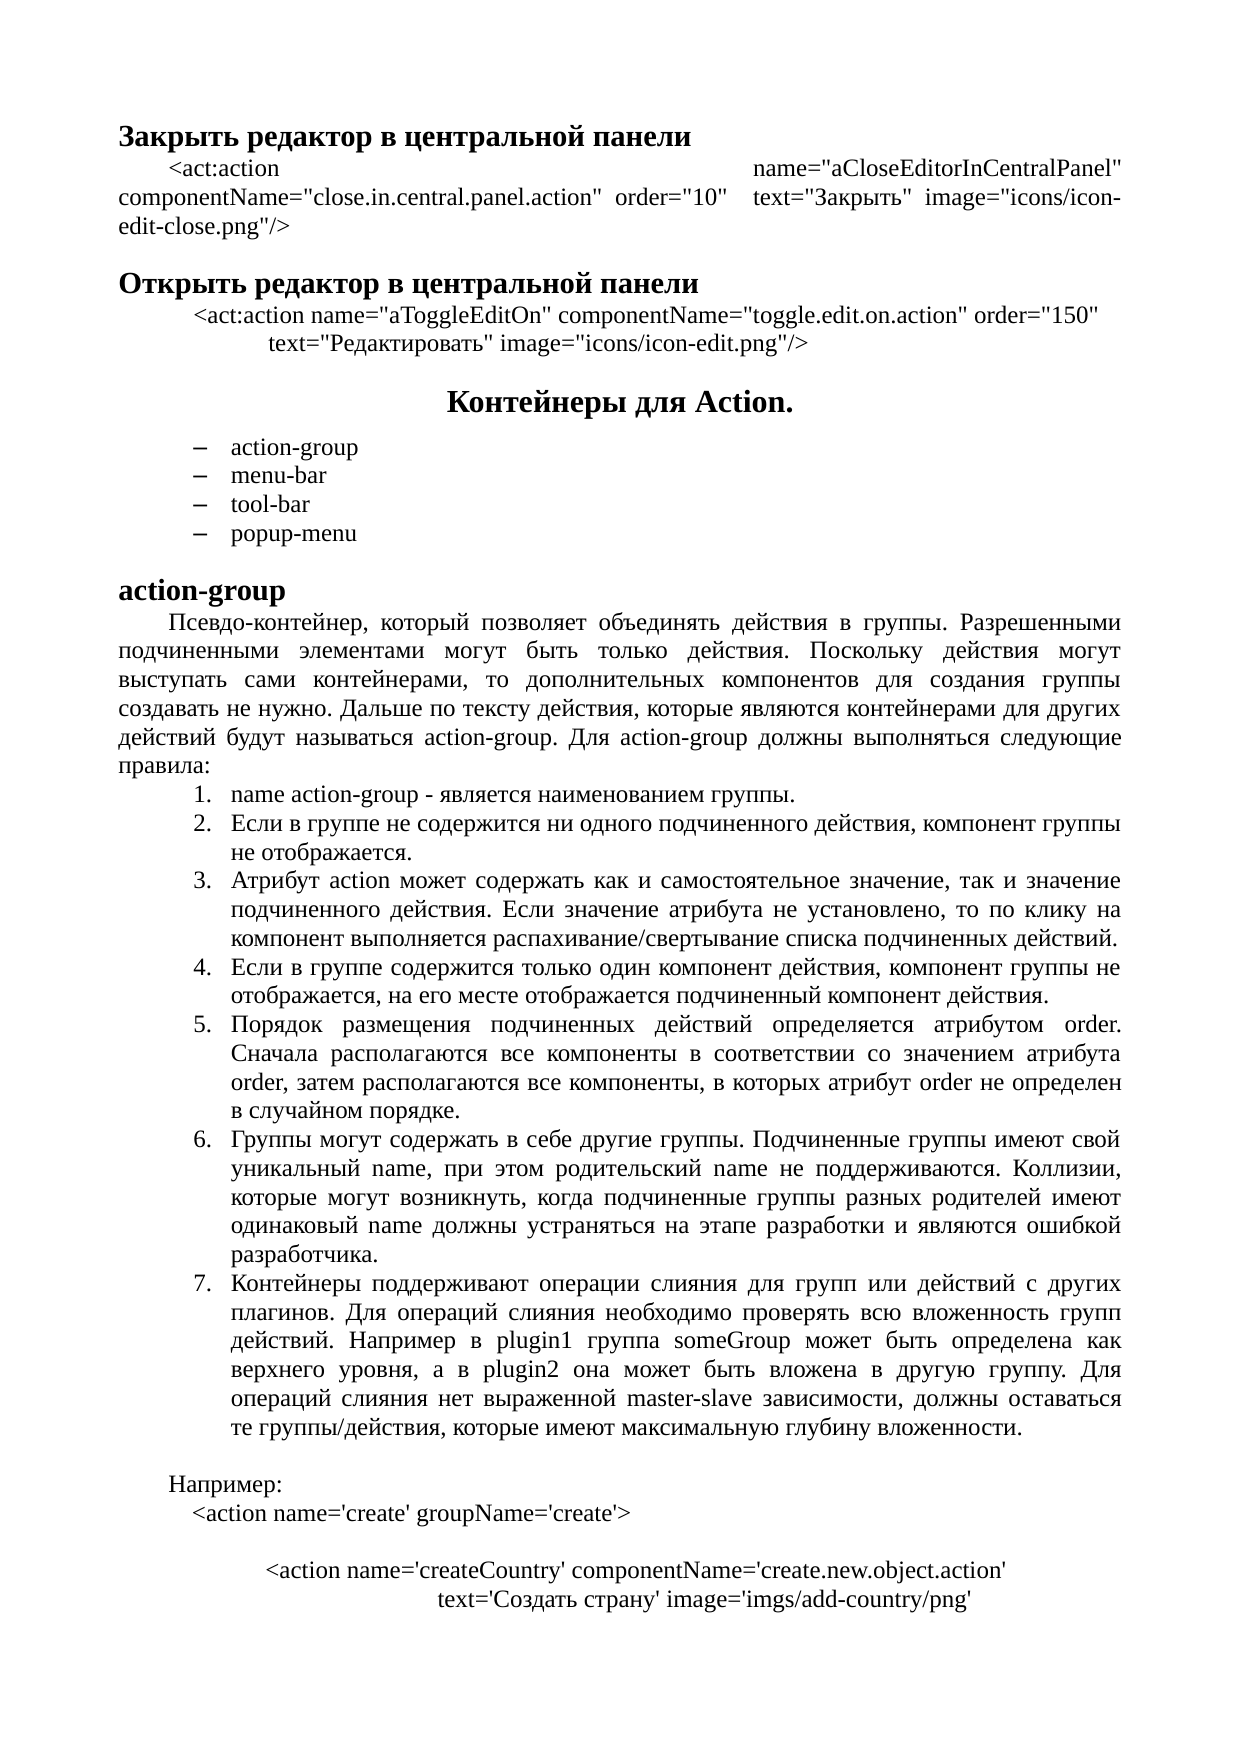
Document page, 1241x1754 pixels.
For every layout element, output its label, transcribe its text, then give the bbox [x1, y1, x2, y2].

list menu-bar [193, 460, 1122, 489]
text <act:action name="aToggleEditOn" componentName="toggle.edit.on.action" order="150" [118, 300, 1122, 328]
list name action-group - является наименованием группы. [193, 779, 1122, 808]
list Контейнеры поддерживают операции слияния для групп или действий с других плагинов. Для операций слияния необходимо проверять всю вложенность групп действий. Например в plugin1 группа someGroup может быть определена как верхнего уровня, а в plugin2 она может быть вложена в другую группу. Для операций слияния нет выраженной master-slave зависимости, должны оставаться те группы/действия, которые имеют максимальную глубину вложенности. [193, 1268, 1122, 1441]
list Группы могут содержать в себе другие группы. Подчиненные группы имеют свой уникальный name, при этом родительский name не поддерживаются. Коллизии, которые могут возникнуть, когда подчиненные группы разных родителей имеют одинаковый name должны устраняться на этапе разработки и являются ошибкой разработчика. [193, 1124, 1122, 1268]
subtitle Контейнеры для Action. [118, 382, 1122, 419]
text Псевдо-контейнер, который позволяет объединять действия в группы. Разрешенными подчиненными элементами могут быть только действия. Поскольку действия могут выступать сами контейнерами, то дополнительных компонентов для создания группы создавать не нужно. Дальше по тексту действия, которые являются контейнерами для других действий будут называться action-group. Для action-group должны выполняться следующие правила: [118, 607, 1122, 779]
list popup-menu [193, 518, 1122, 547]
text <action name='create' groupName='create'> [118, 1498, 1122, 1527]
list action-group [193, 432, 1122, 460]
text <act:action name="aCloseEditorInCentralPanel" componentName="close.in.central.panel.action" order="10" text="Закрыть" image="icons/icon-edit-close.png"/> [118, 153, 1122, 240]
text Например: [118, 1469, 1122, 1498]
list Если в группе не содержится ни одного подчиненного действия, компонент группы не отображается. [193, 808, 1122, 866]
text text="Редактировать" image="icons/icon-edit.png"/> [118, 328, 1122, 357]
subtitle action-group [118, 571, 1122, 607]
list Порядок размещения подчиненных действий определяется атрибутом order. Сначала располагаются все компоненты в соответствии со значением атрибута order, затем располагаются все компоненты, в которых атрибут order не определен в случайном порядке. [193, 1009, 1122, 1124]
text text='Создать страну' image='imgs/add-country/png' [118, 1584, 1122, 1613]
subtitle Открыть редактор в центральной панели [118, 264, 1122, 300]
list Если в группе содержится только один компонент действия, компонент группы не отображается, на его месте отображается подчиненный компонент действия. [193, 952, 1122, 1009]
list tool-bar [193, 489, 1122, 518]
text <action name='createCountry' componentName='create.new.object.action' [118, 1556, 1122, 1584]
list Атрибут action может содержать как и самостоятельное значение, так и значение подчиненного действия. Если значение атрибута не установлено, то по клику на компонент выполняется распахивание/свертывание списка подчиненных действий. [193, 866, 1122, 952]
subtitle Закрыть редактор в центральной панели [118, 118, 1122, 153]
